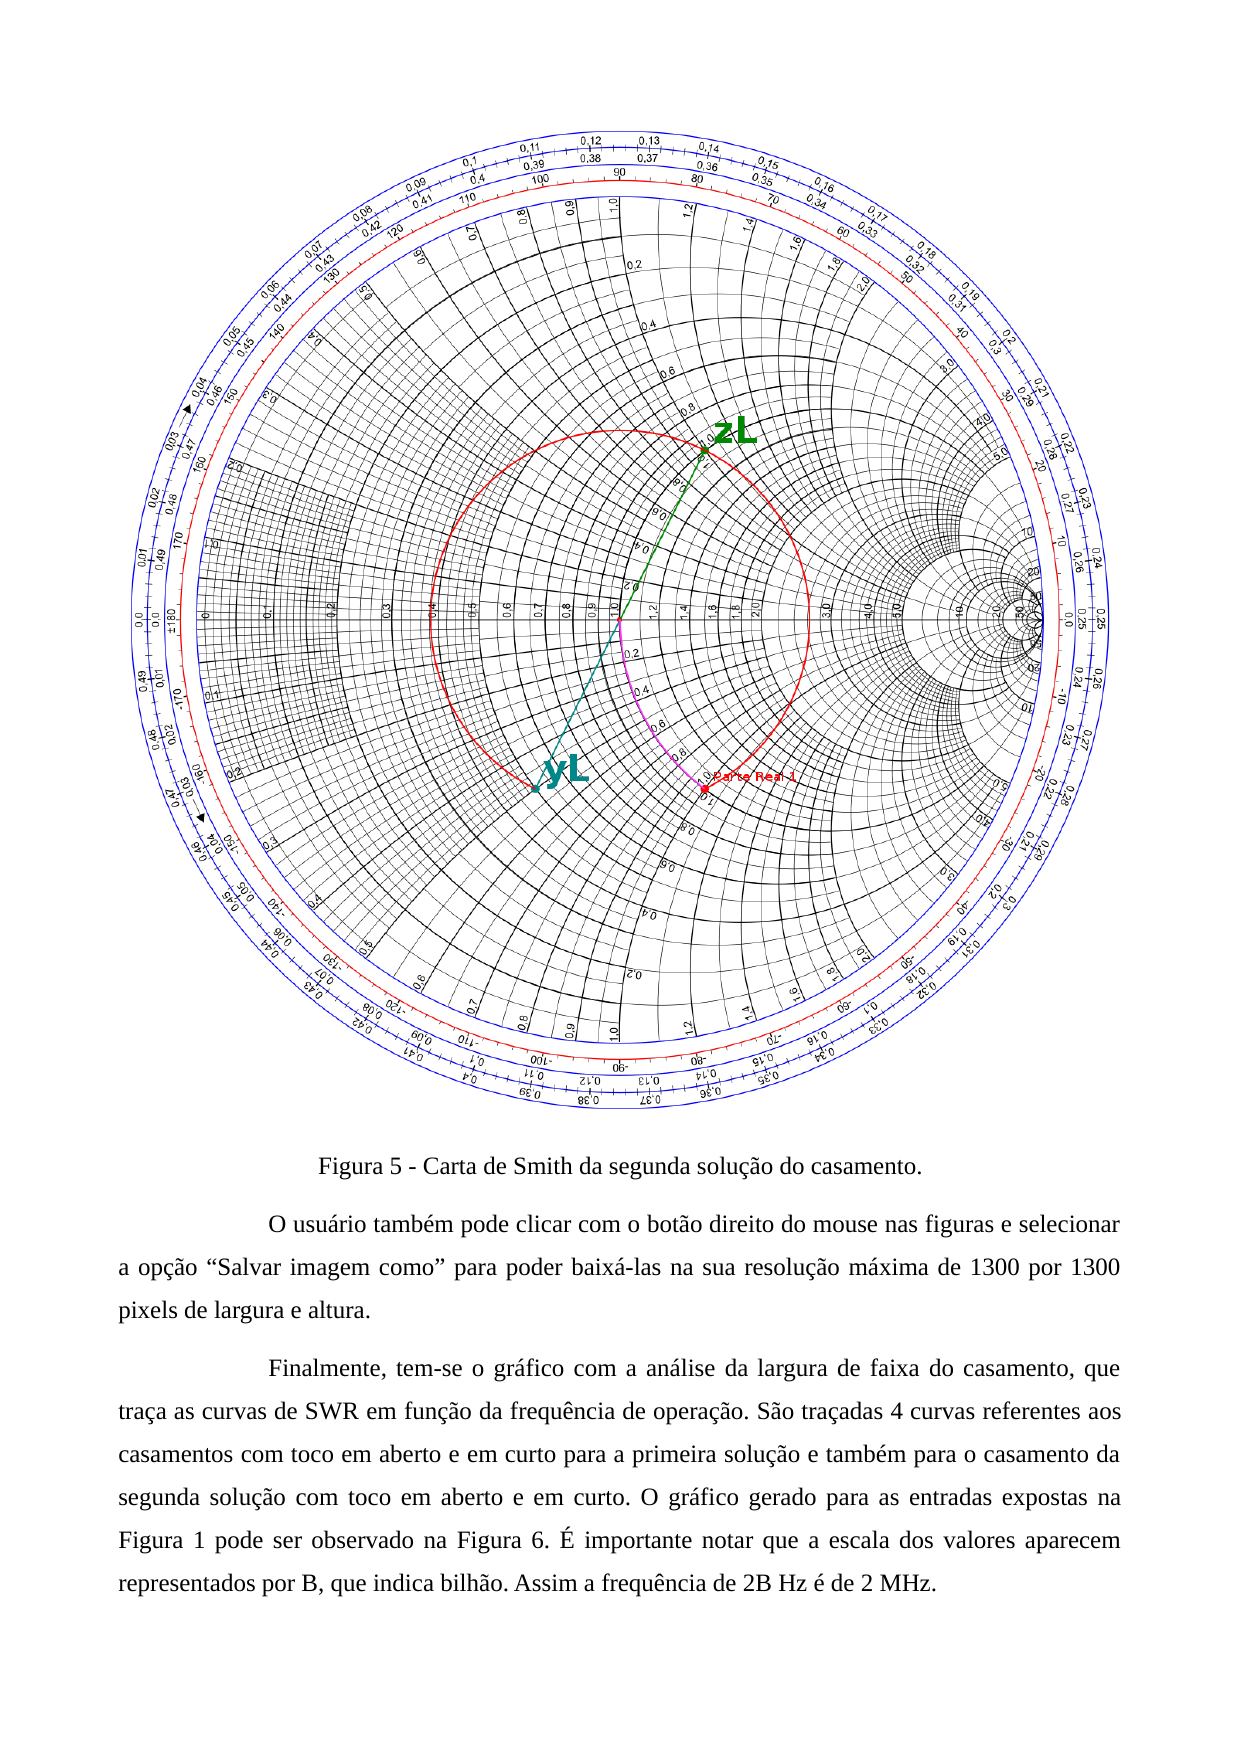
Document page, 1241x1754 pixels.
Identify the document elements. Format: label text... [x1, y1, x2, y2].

picture [118, 118, 1123, 1122]
subtitle O usuário também pode clicar com o botão direito do mouse nas figuras e selecionar a opção “Salvar imagem como” para poder baixá-las na sua resolução máxima de 1300 por 1300 pixels de largura e altura. [118, 1209, 1122, 1324]
subtitle Figura 5 - Carta de Smith da segunda solução do casamento. [118, 1151, 1122, 1180]
subtitle Finalmente, tem-se o gráfico com a análise da largura de faixa do casamento, que traça as curvas de SWR em função da frequência de operação. São traçadas 4 curvas referentes aos casamentos com toco em aberto e em curto para a primeira solução e também para o casamento da segunda solução com toco em aberto e em curto. O gráfico gerado para as entradas expostas na Figura 1 pode ser observado na Figura 6. É importante notar que a escala dos valores aparecem representados por B, que indica bilhão. Assim a frequência de 2B Hz é de 2 MHz. [118, 1353, 1122, 1597]
